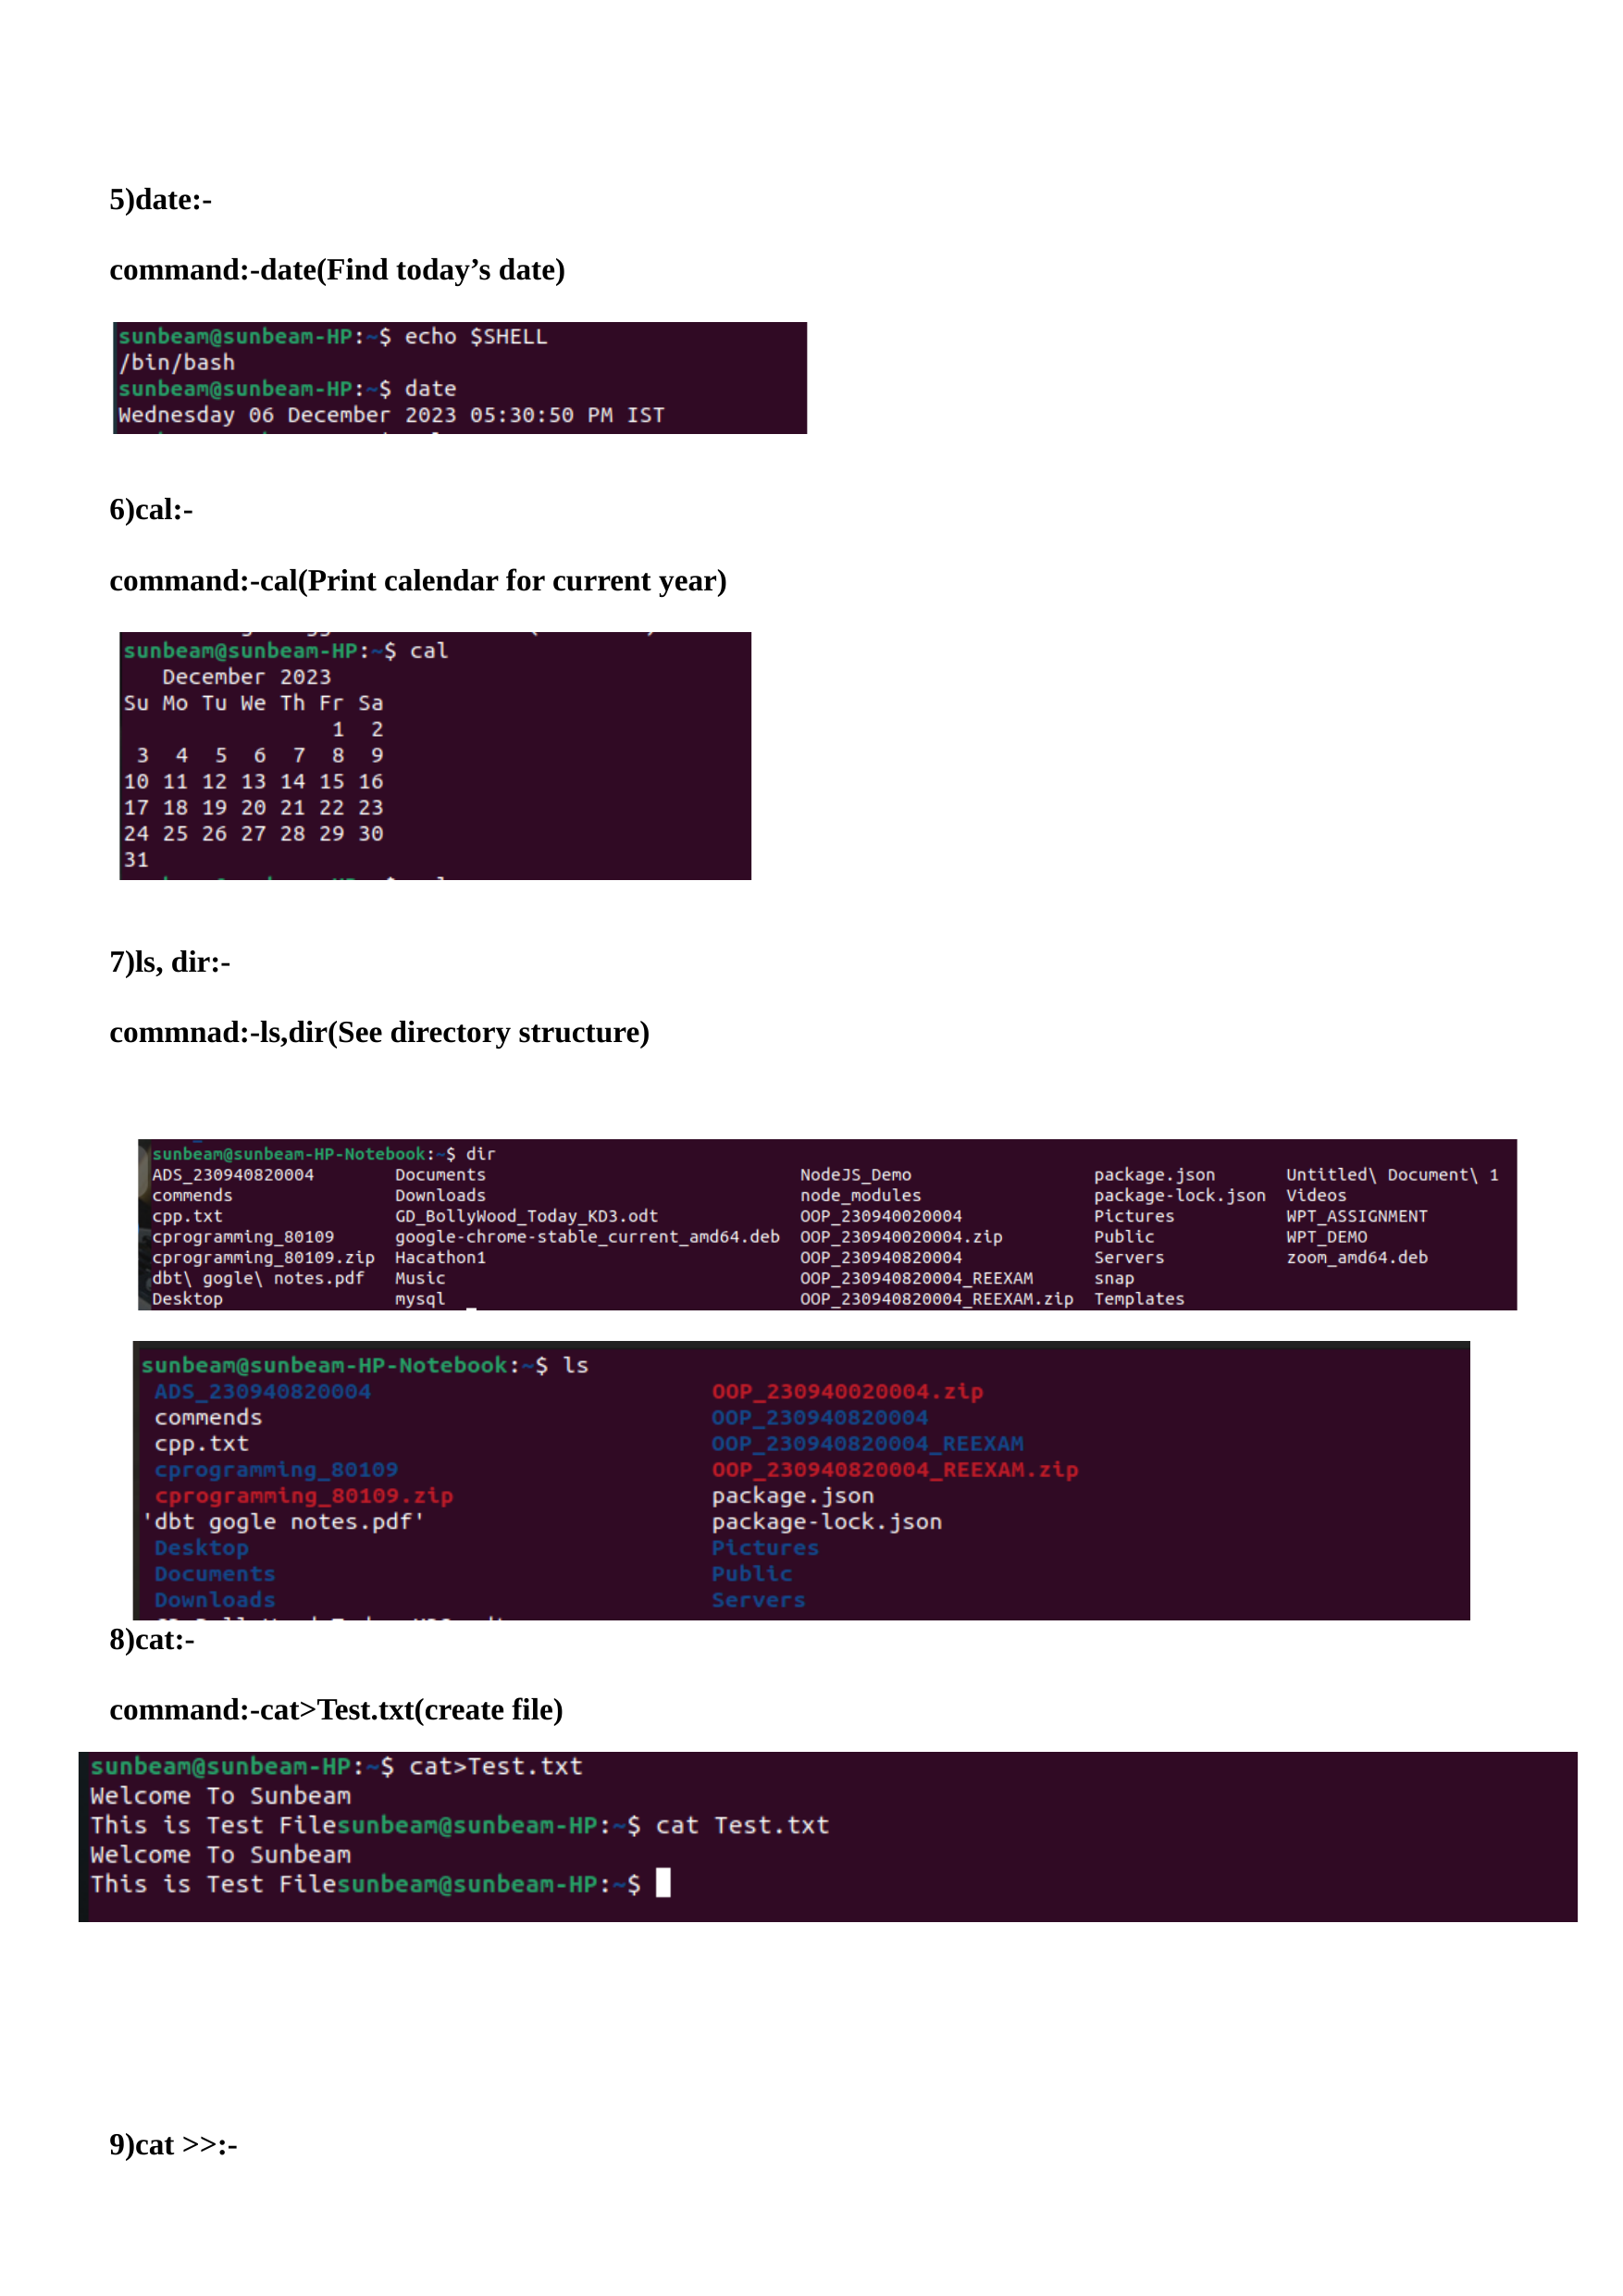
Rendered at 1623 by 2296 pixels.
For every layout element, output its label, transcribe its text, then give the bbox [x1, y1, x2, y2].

text command:-date(Find today’s date) [109, 251, 1514, 287]
text 5)date:- [109, 180, 1514, 216]
picture [78, 1752, 1579, 1922]
picture [138, 1139, 1518, 1310]
text 9)cat >>:- [109, 2126, 1514, 2161]
text 6)cal:- [109, 490, 1514, 526]
text command:-cal(Print calendar for current year) [109, 562, 1514, 597]
picture [119, 632, 752, 880]
text 8)cat:- [109, 1493, 1514, 1656]
picture [113, 322, 808, 434]
text commnad:-ls,dir(See directory structure) [109, 1014, 1514, 1049]
text command:-cat>Test.txt(create file) [109, 1691, 1514, 1727]
text 7)ls, dir:- [109, 943, 1514, 978]
picture [132, 1341, 1470, 1620]
